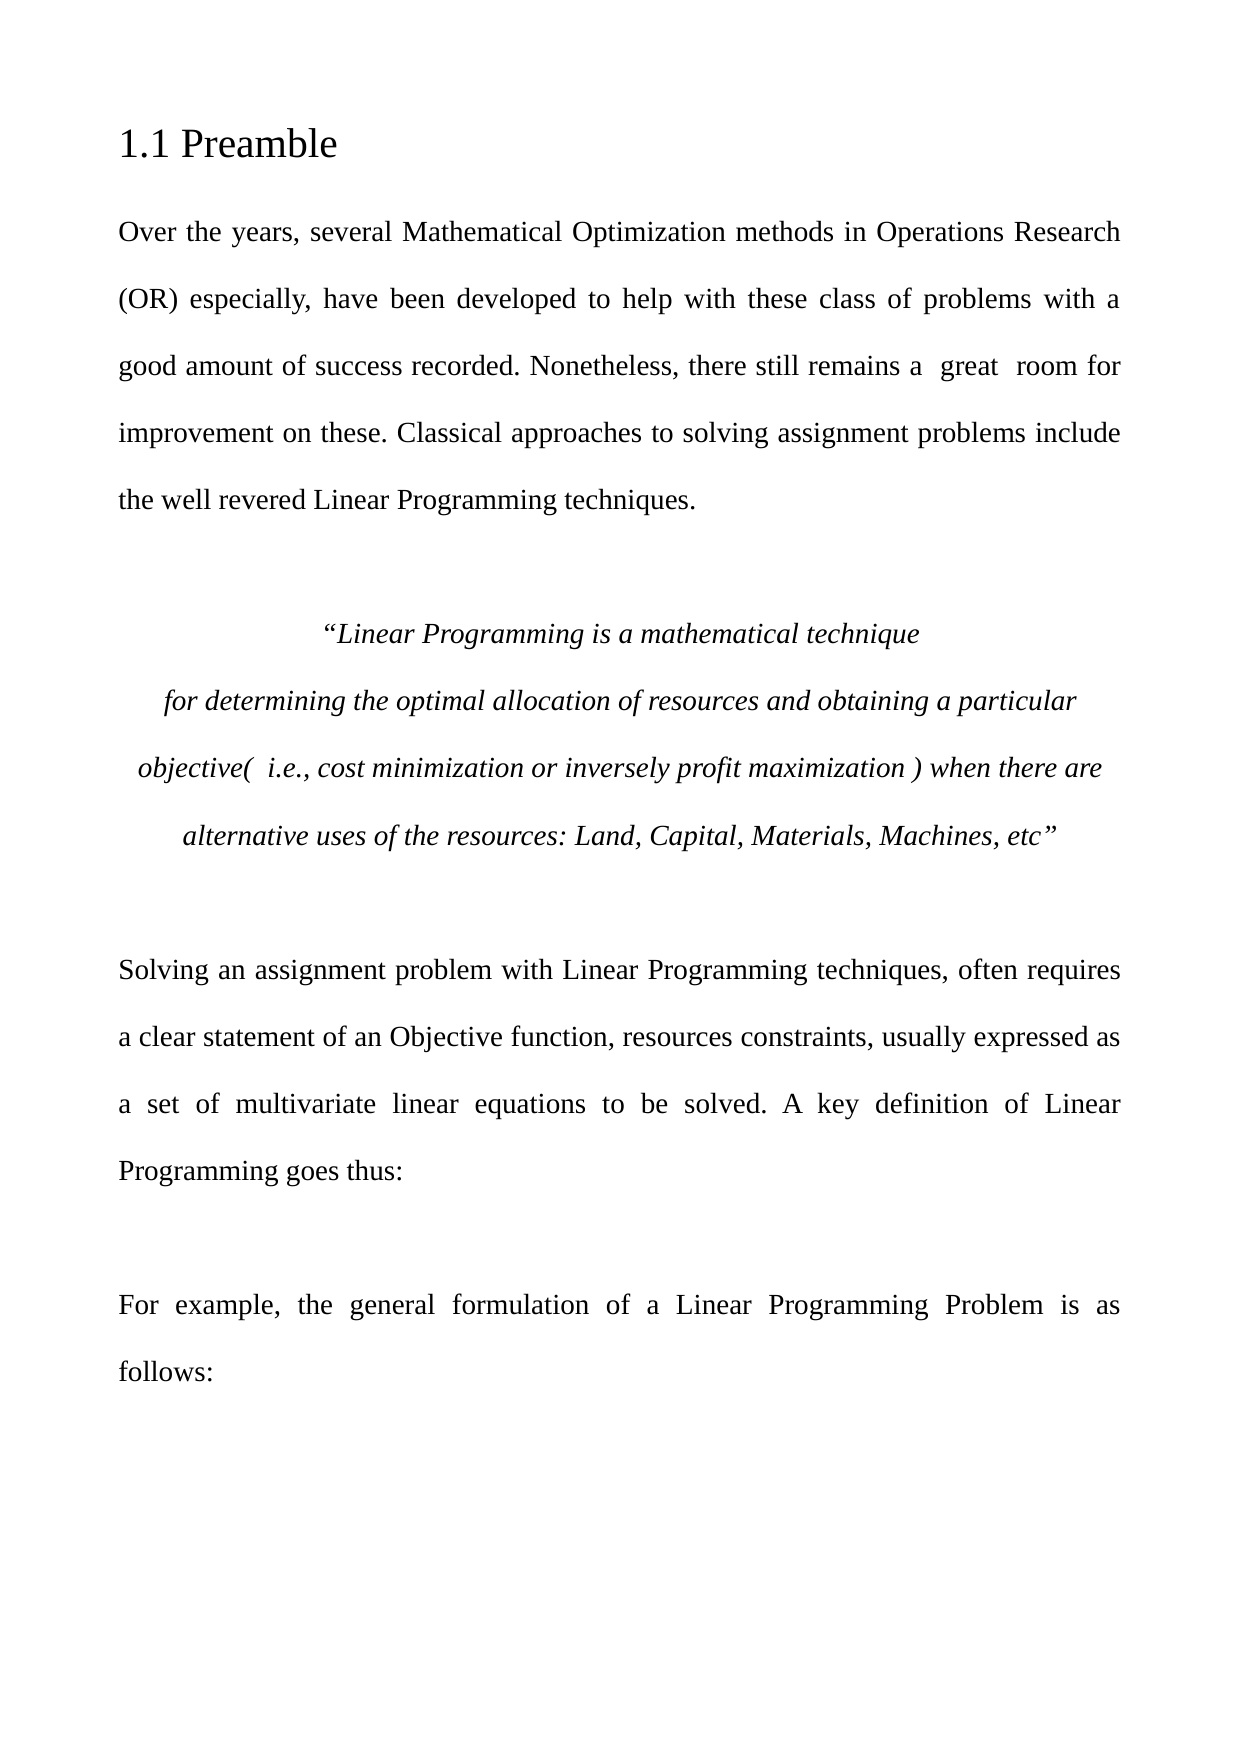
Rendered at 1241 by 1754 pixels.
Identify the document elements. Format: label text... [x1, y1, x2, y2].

text Solving an assignment problem with Linear Programming techniques, often requires a clear statement of an Objective function, resources constraints, usually expressed as a set of multivariate linear equations to be solved. A key definition of Linear Programming goes thus: [118, 952, 1122, 1187]
text Over the years, several Mathematical Optimization methods in Operations Research (OR) especially, have been developed to help with these class of problems with a good amount of success recorded. Nonetheless, there still remains a great room for improvement on these. Classical approaches to solving assignment problems include the well revered Linear Programming techniques. [118, 214, 1122, 516]
text for determining the optimal allocation of resources and obtaining a particular objective( i.e., cost minimization or inversely profit maximization ) when there are alternative uses of the resources: Land, Capital, Materials, Machines, etc” [118, 683, 1122, 851]
text For example, the general formulation of a Linear Programming Problem is as follows: [118, 1287, 1122, 1388]
text 1.1 Preamble [118, 118, 1122, 166]
text “Linear Programming is a mathematical technique [118, 616, 1122, 650]
